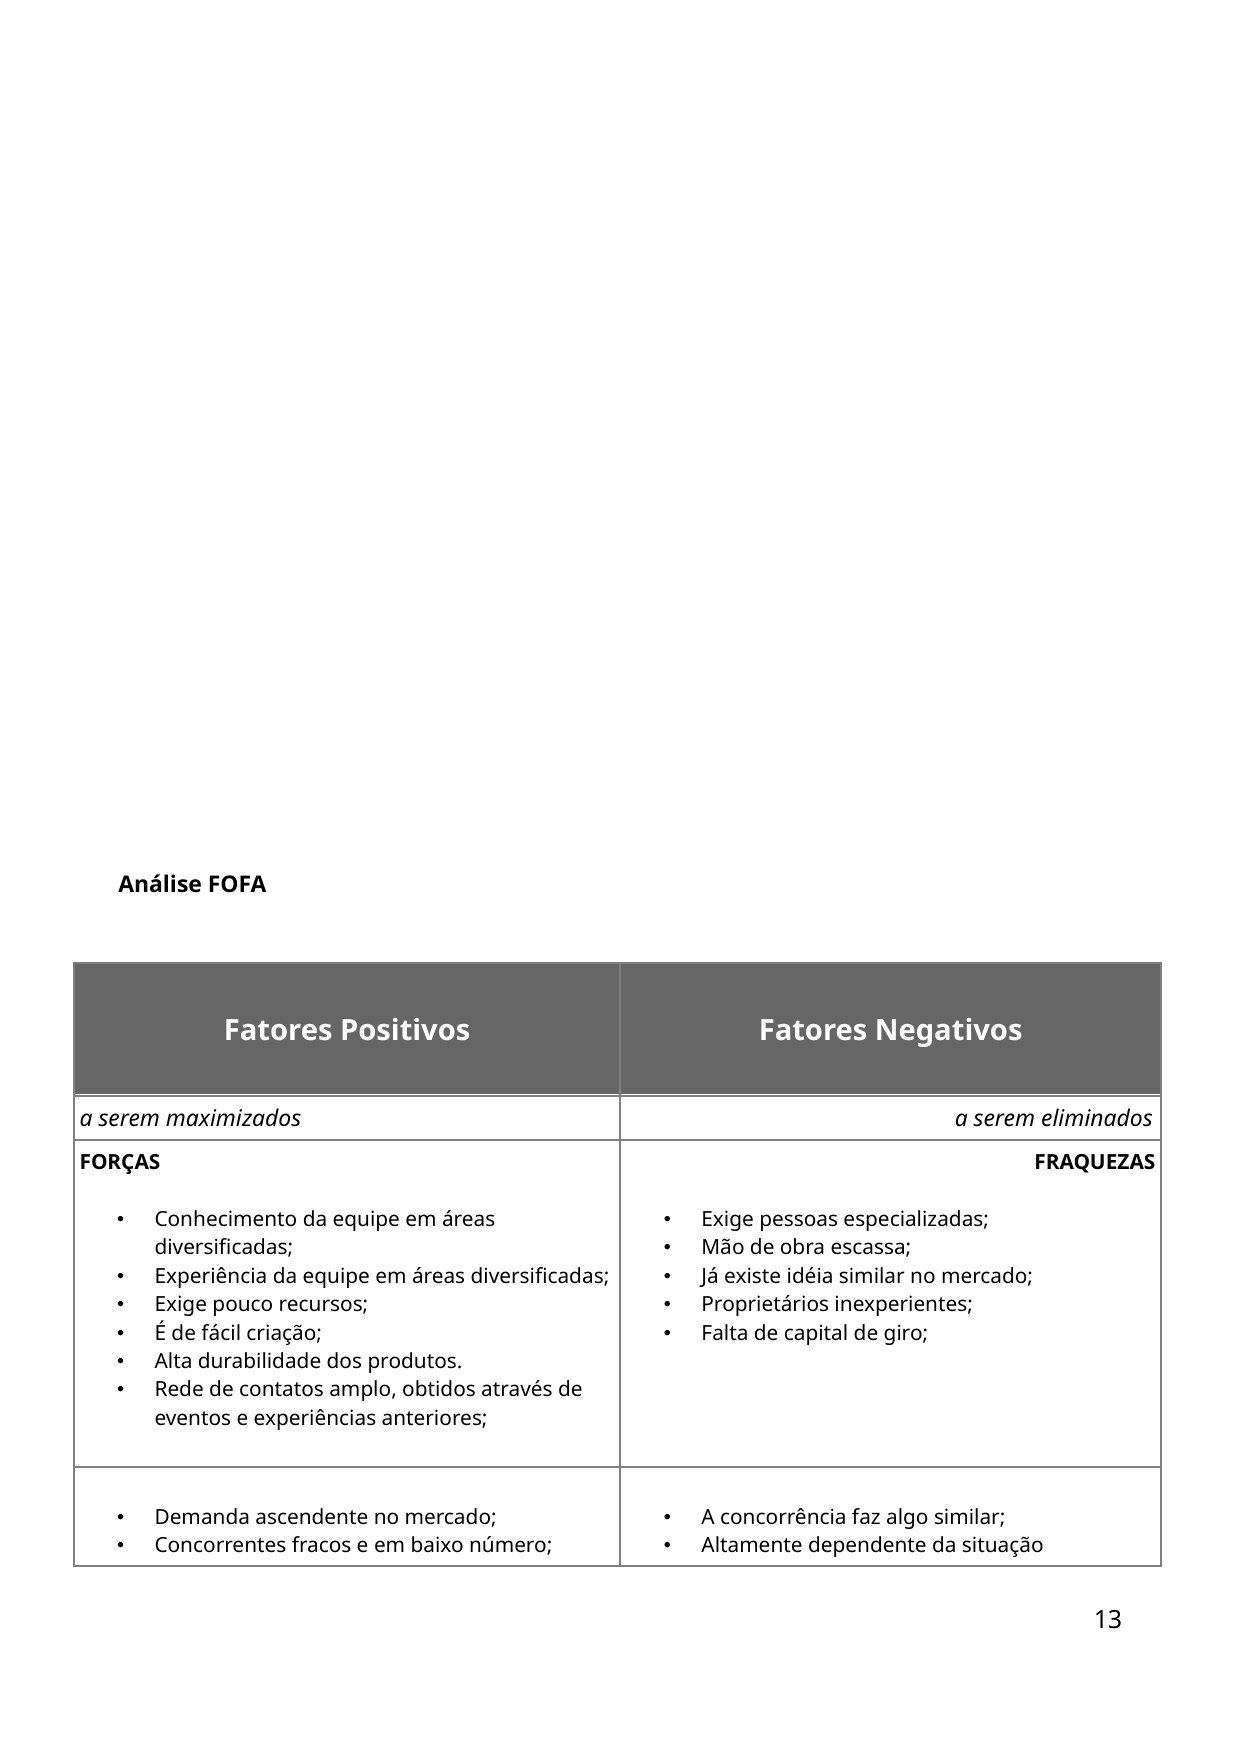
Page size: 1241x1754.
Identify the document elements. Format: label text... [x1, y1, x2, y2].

table_cell A serem eliminados [621, 1097, 1160, 1139]
table_cell Forças Conhecimento da equipe em áreas diversificadas; Experiência da equipe em áreas diversificadas; Exige pouco recursos; É de fácil criação; Alta durabilidade dos produtos. Rede de contatos amplo, obtidos através de eventos e experiências anteriores; [75, 1141, 619, 1466]
table_cell Demanda ascendente no mercado; Concorrentes fracos e em baixo número; Atualmente, política governamental favorável; Produtos similares que geram lucros; Atualmente, programas governamentais favoráveis; Localização da empresa na capital tecnológica; Existência de parques tecnológicos e encubadoras na cidade. Oportunidades [75, 1468, 619, 1564]
table_header Fatores Negativos [621, 964, 1160, 1094]
table_cell A concorrência faz algo similar; Altamente dependente da situação econômica do país; Pirataria de trabalhos especializados Desastres naturais; Alteração em regulamentos governamentais. Ameaças [621, 1468, 1160, 1564]
table_cell Fraquezas Exige pessoas especializadas; Mão de obra escassa; Já existe idéia similar no mercado; Proprietários inexperientes; Falta de capital de giro; [621, 1141, 1160, 1466]
table_cell A serem maximizados [75, 1097, 619, 1139]
table_header Fatores Positivos [75, 964, 619, 1094]
text Análise FOFA [118, 868, 1122, 899]
